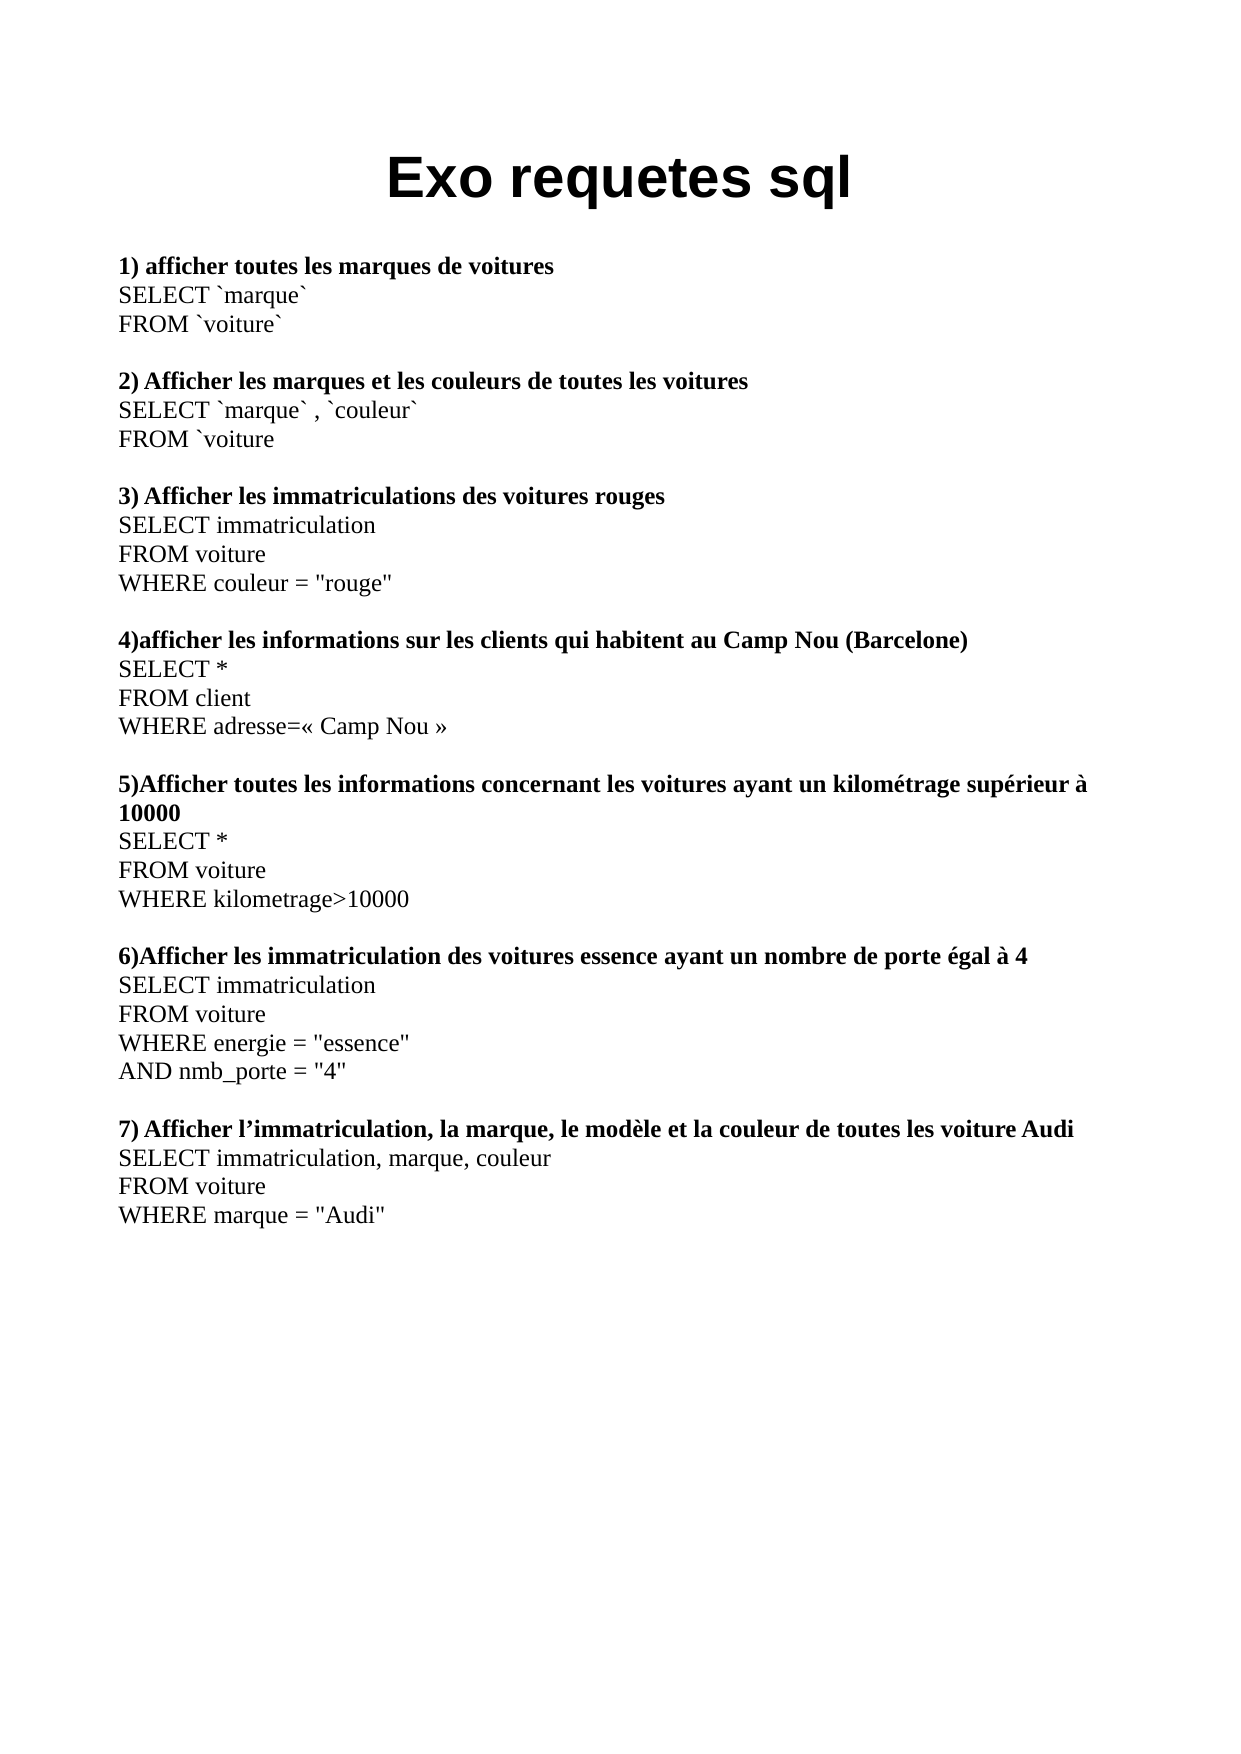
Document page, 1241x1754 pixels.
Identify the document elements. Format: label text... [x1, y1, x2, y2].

text SELECT immatriculation FROM voiture WHERE couleur = "rouge" [118, 510, 1122, 596]
text 7) Afficher l’immatriculation, la marque, le modèle et la couleur de toutes les voiture Audi [118, 1114, 1122, 1143]
text FROM `voiture` [118, 309, 1122, 338]
text FROM client [118, 683, 1122, 711]
title Exo requetes sql [118, 143, 1122, 210]
text SELECT immatriculation, marque, couleur FROM voiture WHERE marque = "Audi" [118, 1143, 1122, 1229]
text SELECT * [118, 826, 1122, 855]
text 4)afficher les informations sur les clients qui habitent au Camp Nou (Barcelone) [118, 625, 1122, 654]
text WHERE kilometrage>10000 [118, 884, 1122, 913]
text 1) afficher toutes les marques de voitures [118, 251, 1122, 280]
text 5)Afficher toutes les informations concernant les voitures ayant un kilométrage supérieur à 10000 [118, 769, 1122, 826]
text 2) Afficher les marques et les couleurs de toutes les voitures [118, 366, 1122, 395]
text 3) Afficher les immatriculations des voitures rouges [118, 481, 1122, 510]
text FROM voiture [118, 855, 1122, 884]
text SELECT `marque` , `couleur` FROM `voiture [118, 395, 1122, 453]
text SELECT immatriculation FROM voiture WHERE energie = "essence" AND nmb_porte = "4" [118, 970, 1122, 1085]
text 6)Afficher les immatriculation des voitures essence ayant un nombre de porte égal à 4 [118, 941, 1122, 970]
text WHERE adresse=« Camp Nou » [118, 711, 1122, 740]
text SELECT * [118, 654, 1122, 683]
text SELECT `marque` [118, 280, 1122, 309]
